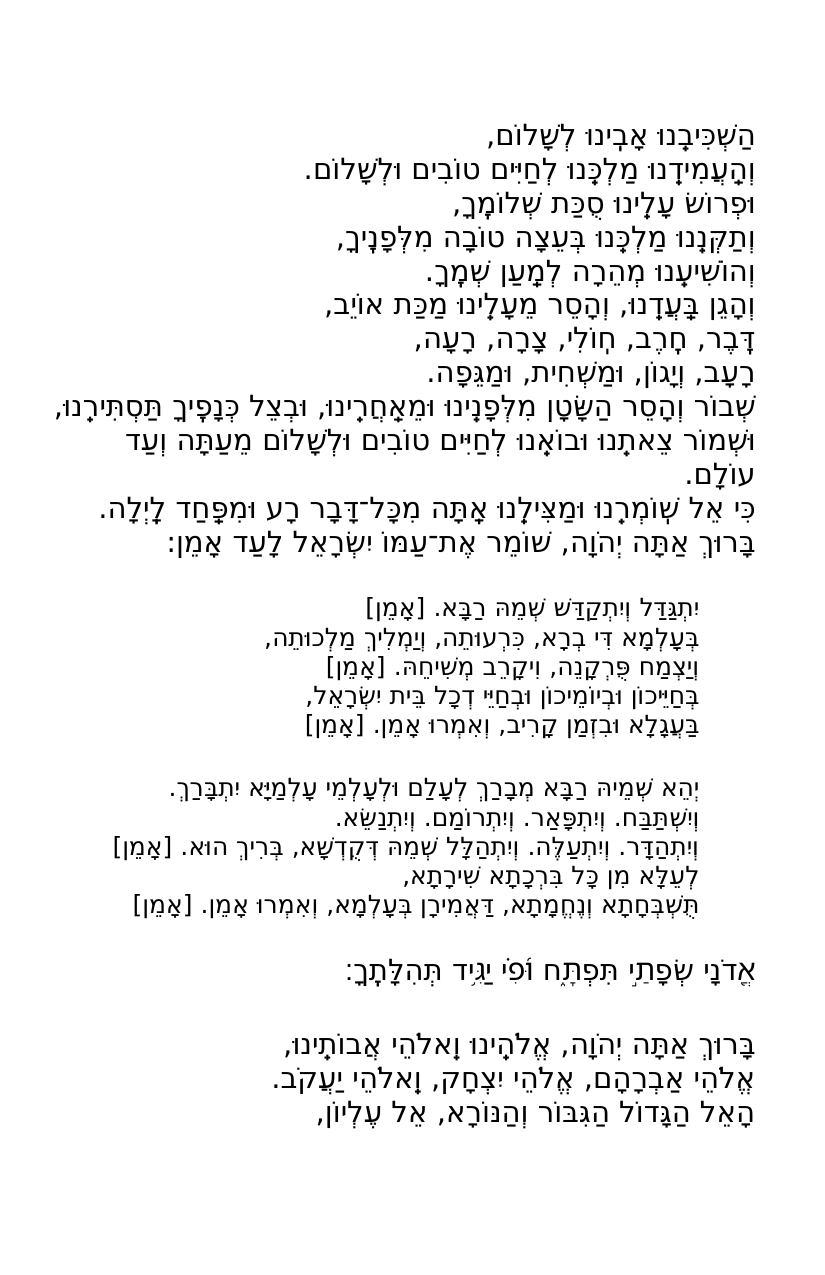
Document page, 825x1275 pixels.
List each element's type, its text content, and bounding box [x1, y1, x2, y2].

text וְהָגֵן בַּֽעֲדֵֽנוּ, וְהָסֵר מֵעָלֵֽינוּ מַכַּת אוֹיֵב, [53, 288, 756, 322]
text וְיִתְהַדָּר. וְיִתְעַלֶּה. וְיִתְהַלָּל שְׁמֵהּ דְּקֻדְשָׁא, בְּרִיךְ הוּא. [אָמֵן] [53, 832, 699, 861]
text יְהֵא שְׁמֵיהּ רַבָּא מְבָרַךְ לְעָלַם וּלְעָלְמֵי עָלְמַיָּא יִתְבָּרַךְ. [53, 773, 699, 803]
text לְעֵלָּא מִן כָּל בִּרְכָתָא שִׁירָתָא, [53, 861, 699, 890]
text בְּחַיֵּיכוֹן וּבְיוֹמֵיכוֹן וּבְחַיֵּי דְכָל בֵּית יִשְׂרָאֵל, [53, 681, 699, 710]
text בָּרוּךְ אַתָּה יְהֹוָה, שׁוֹמֵר אֶת־עַמּוֹ יִשְׂרָאֵל לָעַד אָמֵן: [53, 526, 756, 559]
text כִּי אֵל שֽׁוֹמְרֵֽנוּ וּמַצִּילֵֽנוּ אָֽתָּה מִכָּל־דָּבָר רָע וּמִפַּֽחַד לָֽיְלָה. [53, 492, 756, 526]
text וְתַקְּנֵֽנוּ מַלְכֵּֽנוּ בְּעֵצָה טוֹבָה מִלְּפָנֶֽיךָ, [53, 220, 756, 254]
text וּשְׁמוֹר צֵאתֵֽנוּ וּבוֹאֵֽנוּ לְחַיִּים טוֹבִים וּלְשָׁלוֹם מֵעַתָּה וְעַד עוֹלָם. [53, 424, 756, 492]
text וְהוֹשִׁיעֵֽנוּ מְהֵרָה לְמַֽעַן שְׁמֶֽךָ. [53, 254, 756, 288]
text יִתְגַּדַּל וְיִתְקַדַּשׁ שְׁמֵהּ רַבָּא. [אָמֵן] [53, 594, 699, 623]
text בַּעֲגָלָא וּבִזְמַן קָרִיב, וְאִמְרוּ אָמֵן. [אָמֵן] [53, 710, 699, 739]
text תֻּשְׁבְּחָתָא וְנֶחֱמָתָא, דַּאֲמִירָן בְּעָלְמָא, וְאִמְרוּ אָמֵן. [אָמֵן] [53, 890, 699, 919]
text וְיַצְמַח פֻּרְקָנֵה, וִיקָרֵב מְשִׁיחֵהּ. [אָמֵן] [53, 652, 699, 681]
text דֶּֽבֶר, חֶֽרֶב, חֽוֹלִי, צָרָה, רָעָה, [53, 322, 756, 356]
text וְיִשְׁתַּבַּח. וְיִתְפָּאַר. וְיִתְרוֹמַם. וְיִתְנַשֵּׂא. [53, 803, 699, 832]
text בָּרוּךְ אַתָּה יְהֹוָה, אֱלֹהֵֽינוּ וֵֽאלֹהֵי אֲבוֹתֵֽינוּ, [53, 1027, 756, 1061]
text הָאֵל הַגָּדוֹל הַגִּבּוֹר וְהַנּוֹרָא, אֵל עֶלְיוֹן, [53, 1095, 756, 1129]
text אֲ֭דֹנָי שְׂפָתַ֣י תִּפְתָּ֑ח וּ֝פִ֗י יַגִּ֥יד תְּהִלָּתֶֽךָ׃ [53, 953, 756, 987]
text בְּעָלְמָא דִּי בְרָא, כִּרְעוּתֵה, וְיַמְלִיךְ מַלְכוּתֵה, [53, 623, 699, 652]
text רָעָב, וְיָגוֹן, וּמַשְׁחִית, וּמַגֵּפָה. [53, 356, 756, 390]
text אֱלֹהֵי אַבְרָהָם, אֱלֹהֵי יִצְחָק, וֵֽאלֹהֵי יַעֲקֹב. [53, 1061, 756, 1095]
text הַשְׁכִּיבֵֽנוּ אָבִֽינוּ לְשָׁלוֹם, [53, 118, 756, 152]
text וְהַֽעֲמִידֵֽנוּ מַלְכֵּֽנוּ לְחַיִּים טוֹבִים וּלְשָׁלוֹם. [53, 152, 756, 186]
text שְׁבוֹר וְהָסֵר הַשָּׂטָן מִלְּפָנֵֽינוּ וּמֵאַֽחֲרֵֽינוּ, וּבְצֵל כְּנָפֶֽיךָ תַּסְתִּירֵֽנוּ, [53, 390, 756, 424]
text וּפְרוֹשׂ עָלֵֽינוּ סֻכַּת שְׁלוֹמֶֽךָ, [53, 186, 756, 220]
